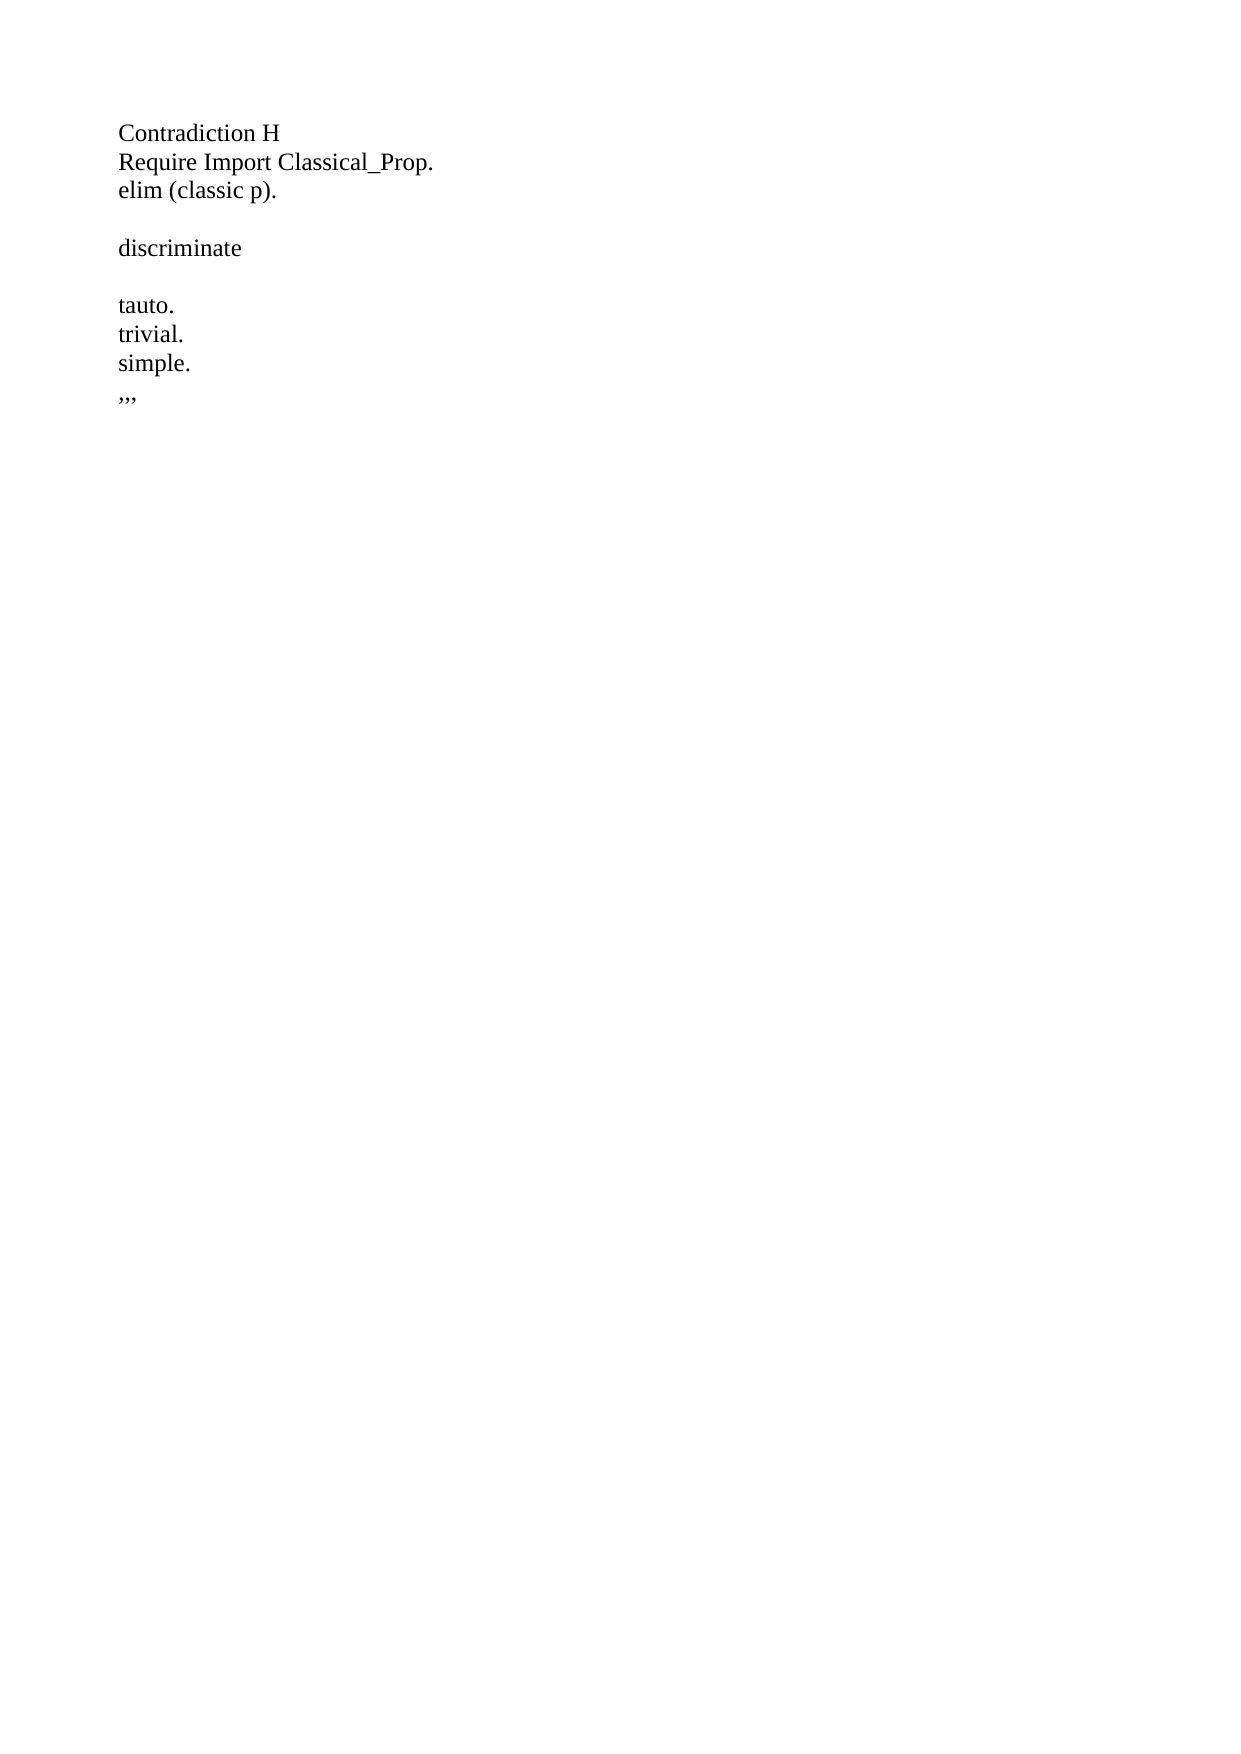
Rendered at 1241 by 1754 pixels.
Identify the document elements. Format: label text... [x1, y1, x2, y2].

text discriminate [118, 233, 1122, 262]
text simple. ,,, [118, 348, 1122, 406]
text elim (classic p). [118, 176, 1122, 204]
text Contradiction H [118, 118, 1122, 147]
text tauto. [118, 291, 1122, 319]
text trivial. [118, 319, 1122, 348]
text Require Import Classical_Prop. [118, 147, 1122, 176]
